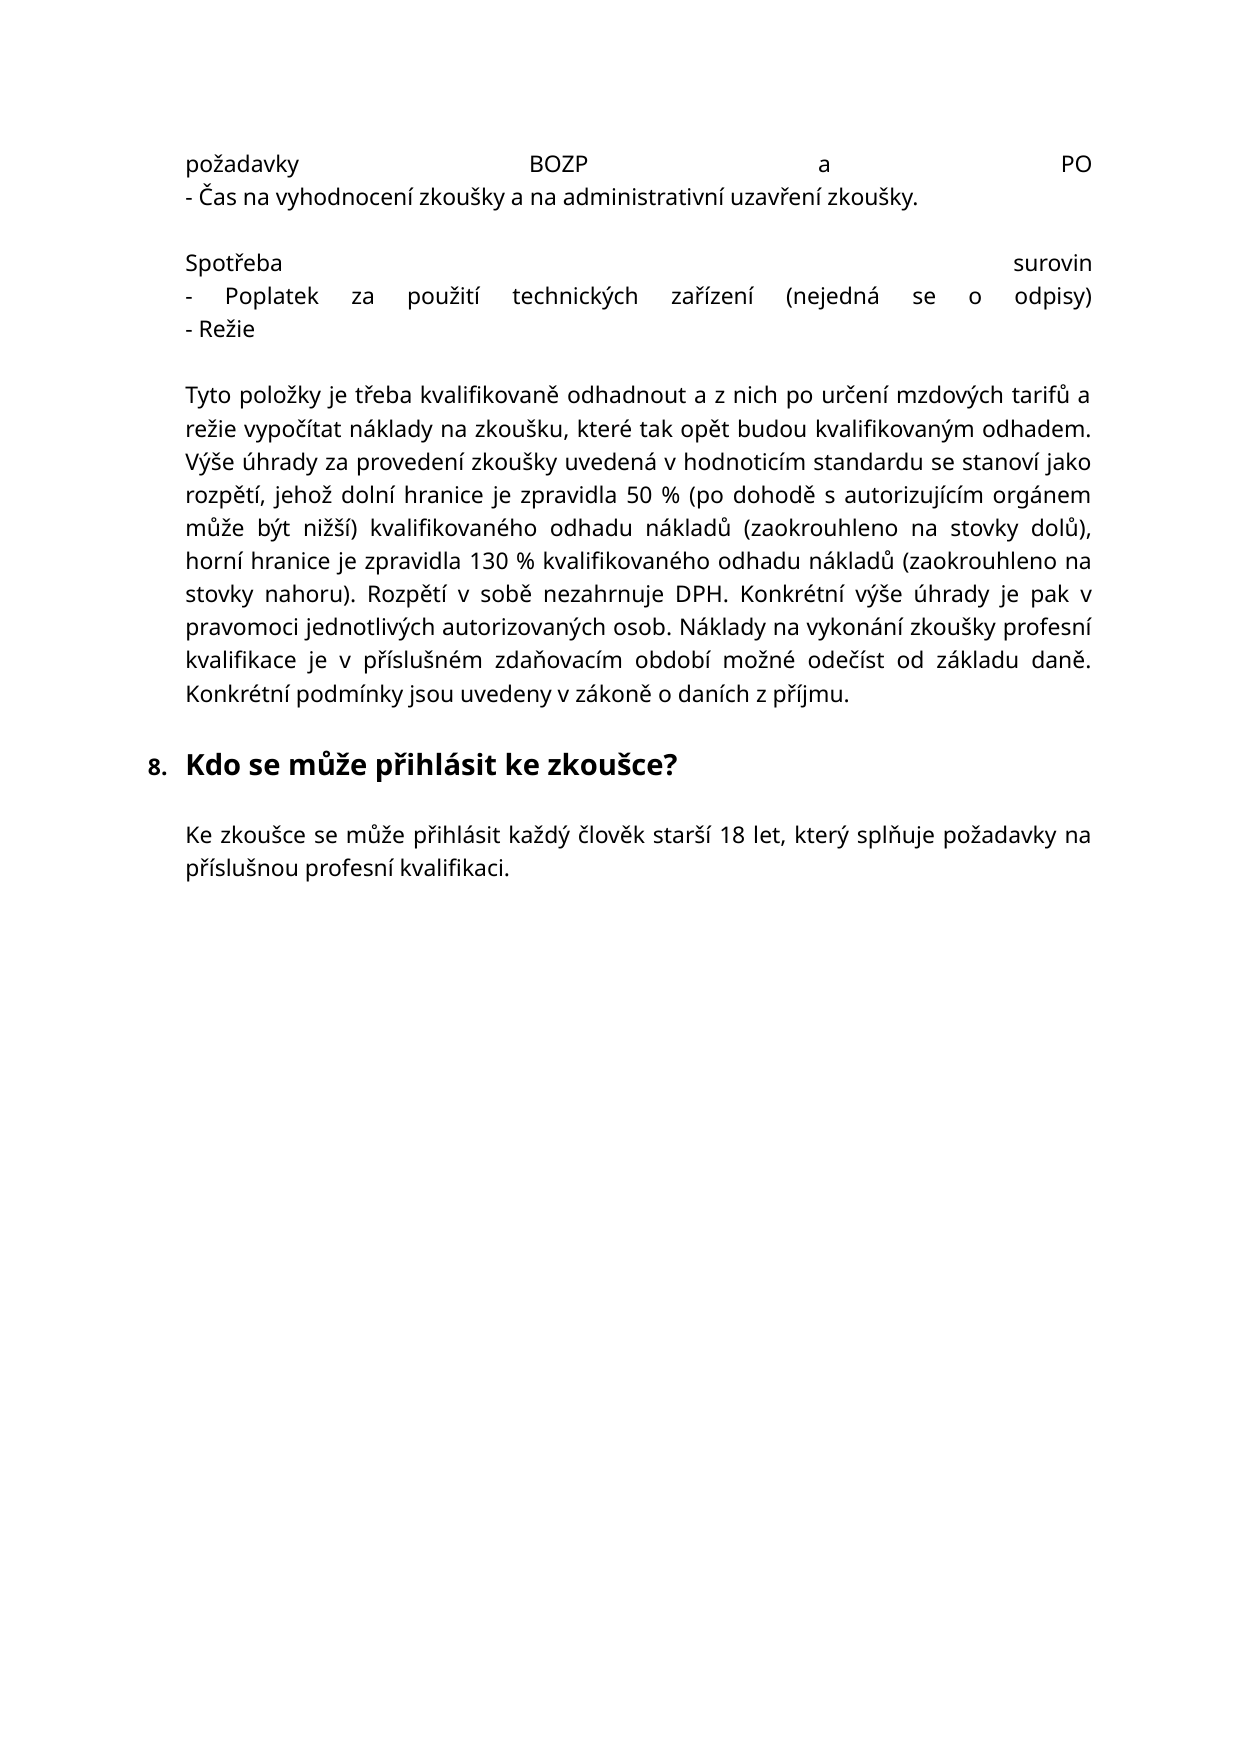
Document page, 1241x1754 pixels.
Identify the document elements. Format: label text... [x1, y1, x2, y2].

text Ke zkoušce se může přihlásit každý člověk starší 18 let, který splňuje požadavky na příslušnou profesní kvalifikaci. [185, 818, 1093, 883]
list Kdo se může přihlásit ke zkoušce? [148, 744, 1093, 817]
text Tyto položky je třeba kvalifikovaně odhadnout a z nich po určení mzdových tarifů a režie vypočítat náklady na zkoušku, které tak opět budou kvalifikovaným odhadem. Výše úhrady za provedení zkoušky uvedená v hodnoticím standardu se stanoví jako rozpětí, jehož dolní hranice je zpravidla 50 % (po dohodě s autorizujícím orgánem může být nižší) kvalifikovaného odhadu nákladů (zaokrouhleno na stovky dolů), horní hranice je zpravidla 130 % kvalifikovaného odhadu nákladů (zaokrouhleno na stovky nahoru). Rozpětí v sobě nezahrnuje DPH. Konkrétní výše úhrady je pak v pravomoci jednotlivých autorizovaných osob. Náklady na vykonání zkoušky profesní kvalifikace je v příslušném zdaňovacím období možné odečíst od základu daně. Konkrétní podmínky jsou uvedeny v zákoně o daních z příjmu. [185, 379, 1093, 709]
text požadavky BOZP a PO - Čas na vyhodnocení zkoušky a na administrativní uzavření zkoušky. [185, 148, 1093, 212]
text Spotřeba surovin - Poplatek za použití technických zařízení (nejedná se o odpisy) - Režie [185, 247, 1093, 344]
